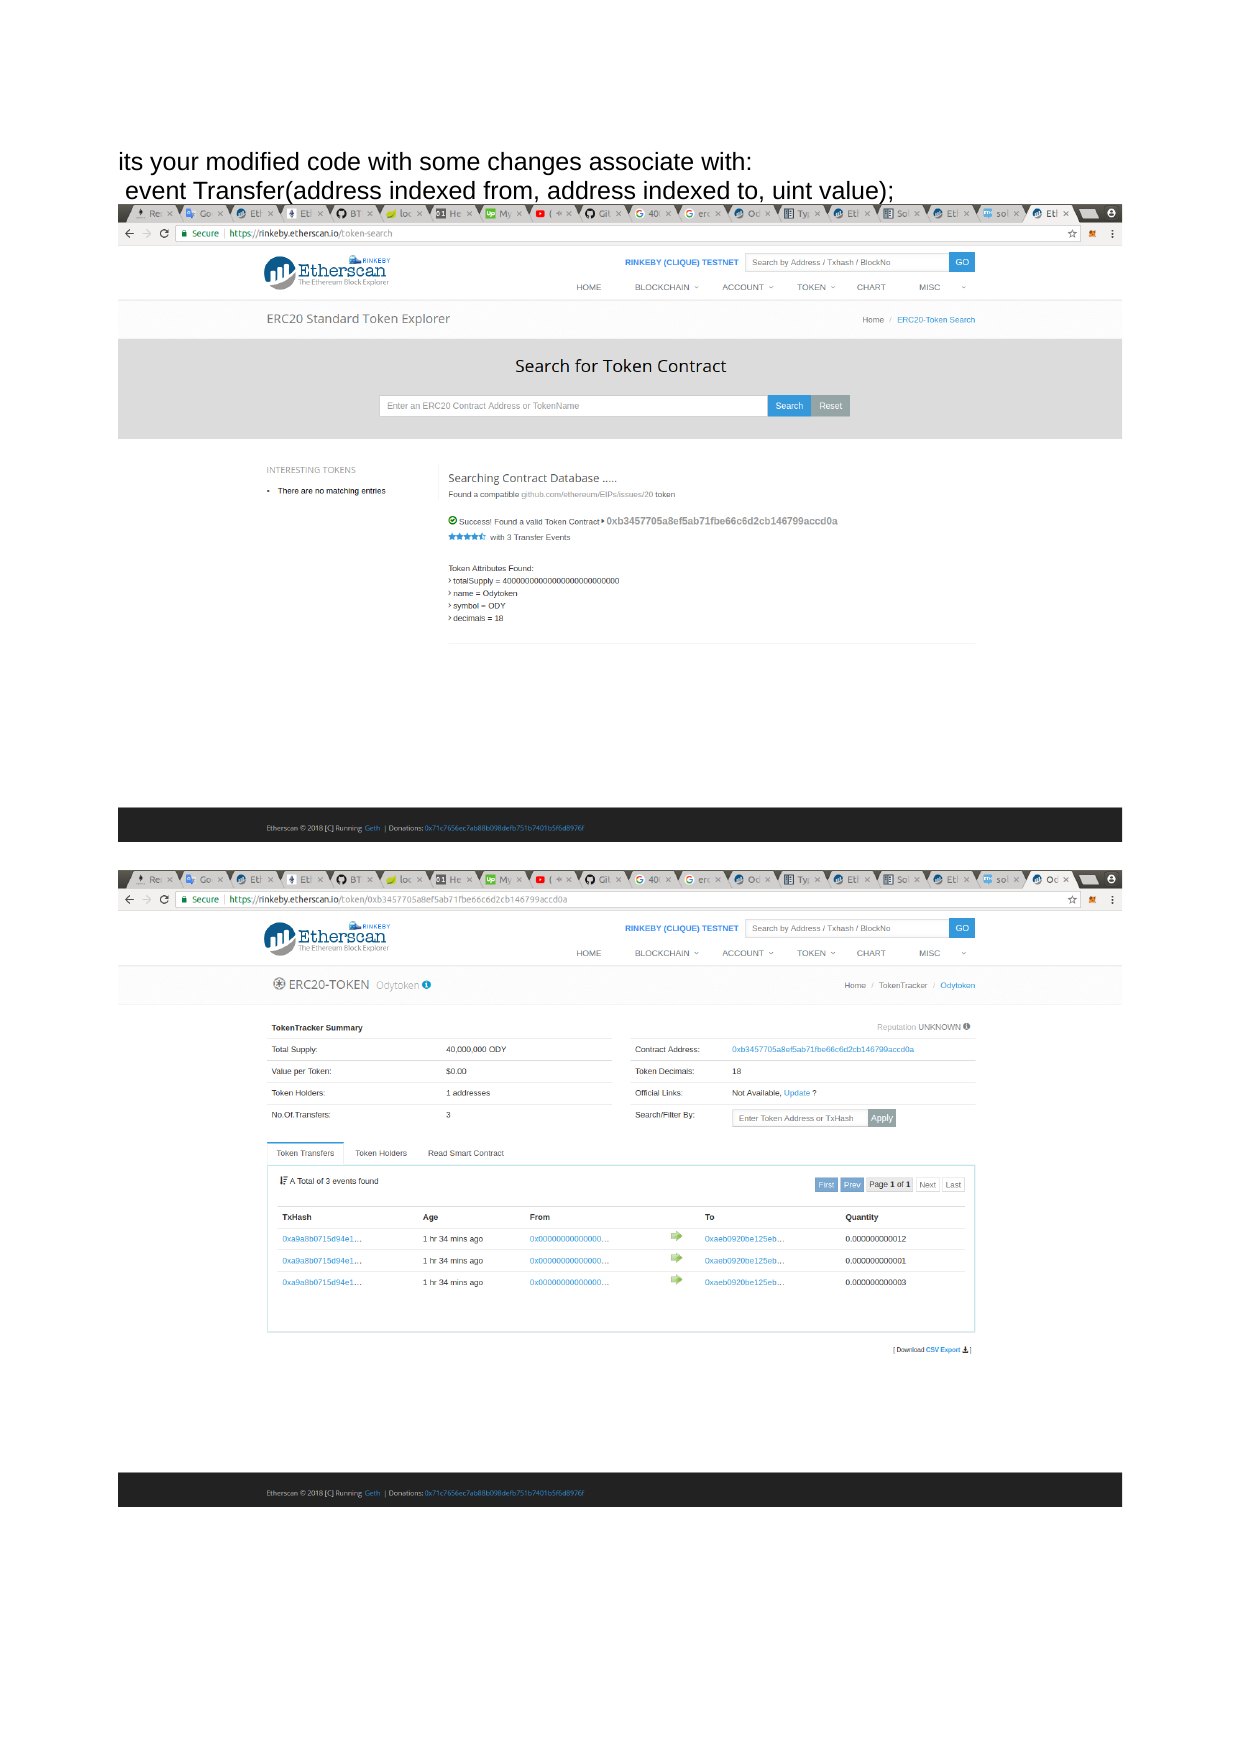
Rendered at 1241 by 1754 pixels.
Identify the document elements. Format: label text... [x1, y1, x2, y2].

text event Transfer(address indexed from, address indexed to, uint value); [118, 176, 1122, 204]
picture [118, 204, 1123, 842]
text its your modified code with some changes associate with: [118, 147, 1122, 176]
picture [118, 870, 1123, 1507]
